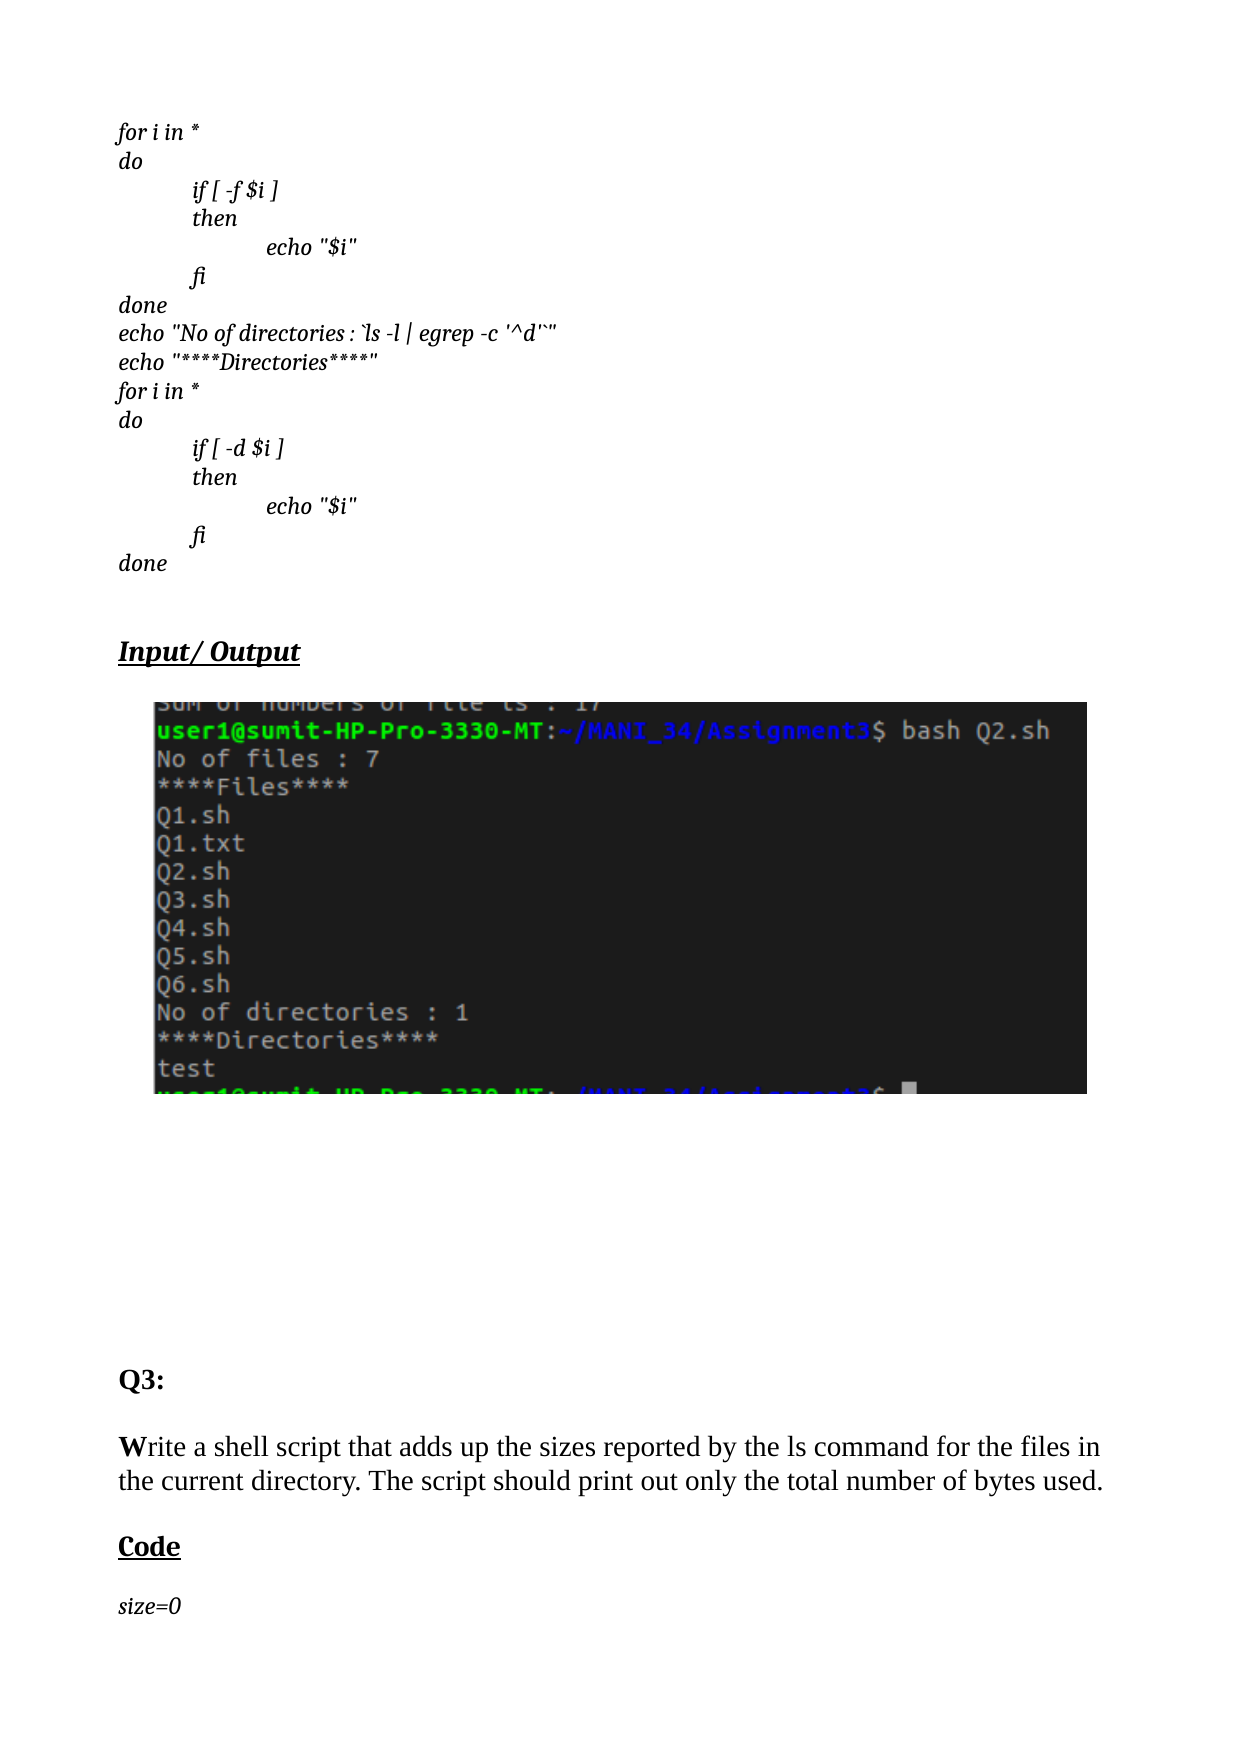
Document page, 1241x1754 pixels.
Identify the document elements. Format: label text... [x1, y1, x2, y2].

text echo "****Directories****" [118, 348, 1122, 377]
text size=0 [118, 1592, 1122, 1621]
text Write a shell script that adds up the sizes reported by the ls command for the files in the current directory. The script should print out only the total number of bytes used. [118, 1429, 1122, 1496]
text if [ -d $i ] [118, 434, 1122, 463]
text do [118, 147, 1122, 176]
text fi [118, 521, 1122, 549]
text if [ -f $i ] [118, 176, 1122, 204]
text then [118, 204, 1122, 233]
text do [118, 406, 1122, 434]
text for i in * [118, 377, 1122, 406]
text done [118, 291, 1122, 319]
text fi [118, 262, 1122, 291]
picture [153, 702, 1087, 1094]
text for i in * [118, 118, 1122, 147]
text done [118, 549, 1122, 578]
text Q3: [118, 1362, 1122, 1396]
text Input/ Output [118, 636, 1122, 669]
text then [118, 463, 1122, 492]
text echo "$i" [118, 492, 1122, 521]
text echo "No of directories : `ls -l | egrep -c '^d'`" [118, 319, 1122, 348]
text Code [118, 1530, 1122, 1563]
text echo "$i" [118, 233, 1122, 262]
